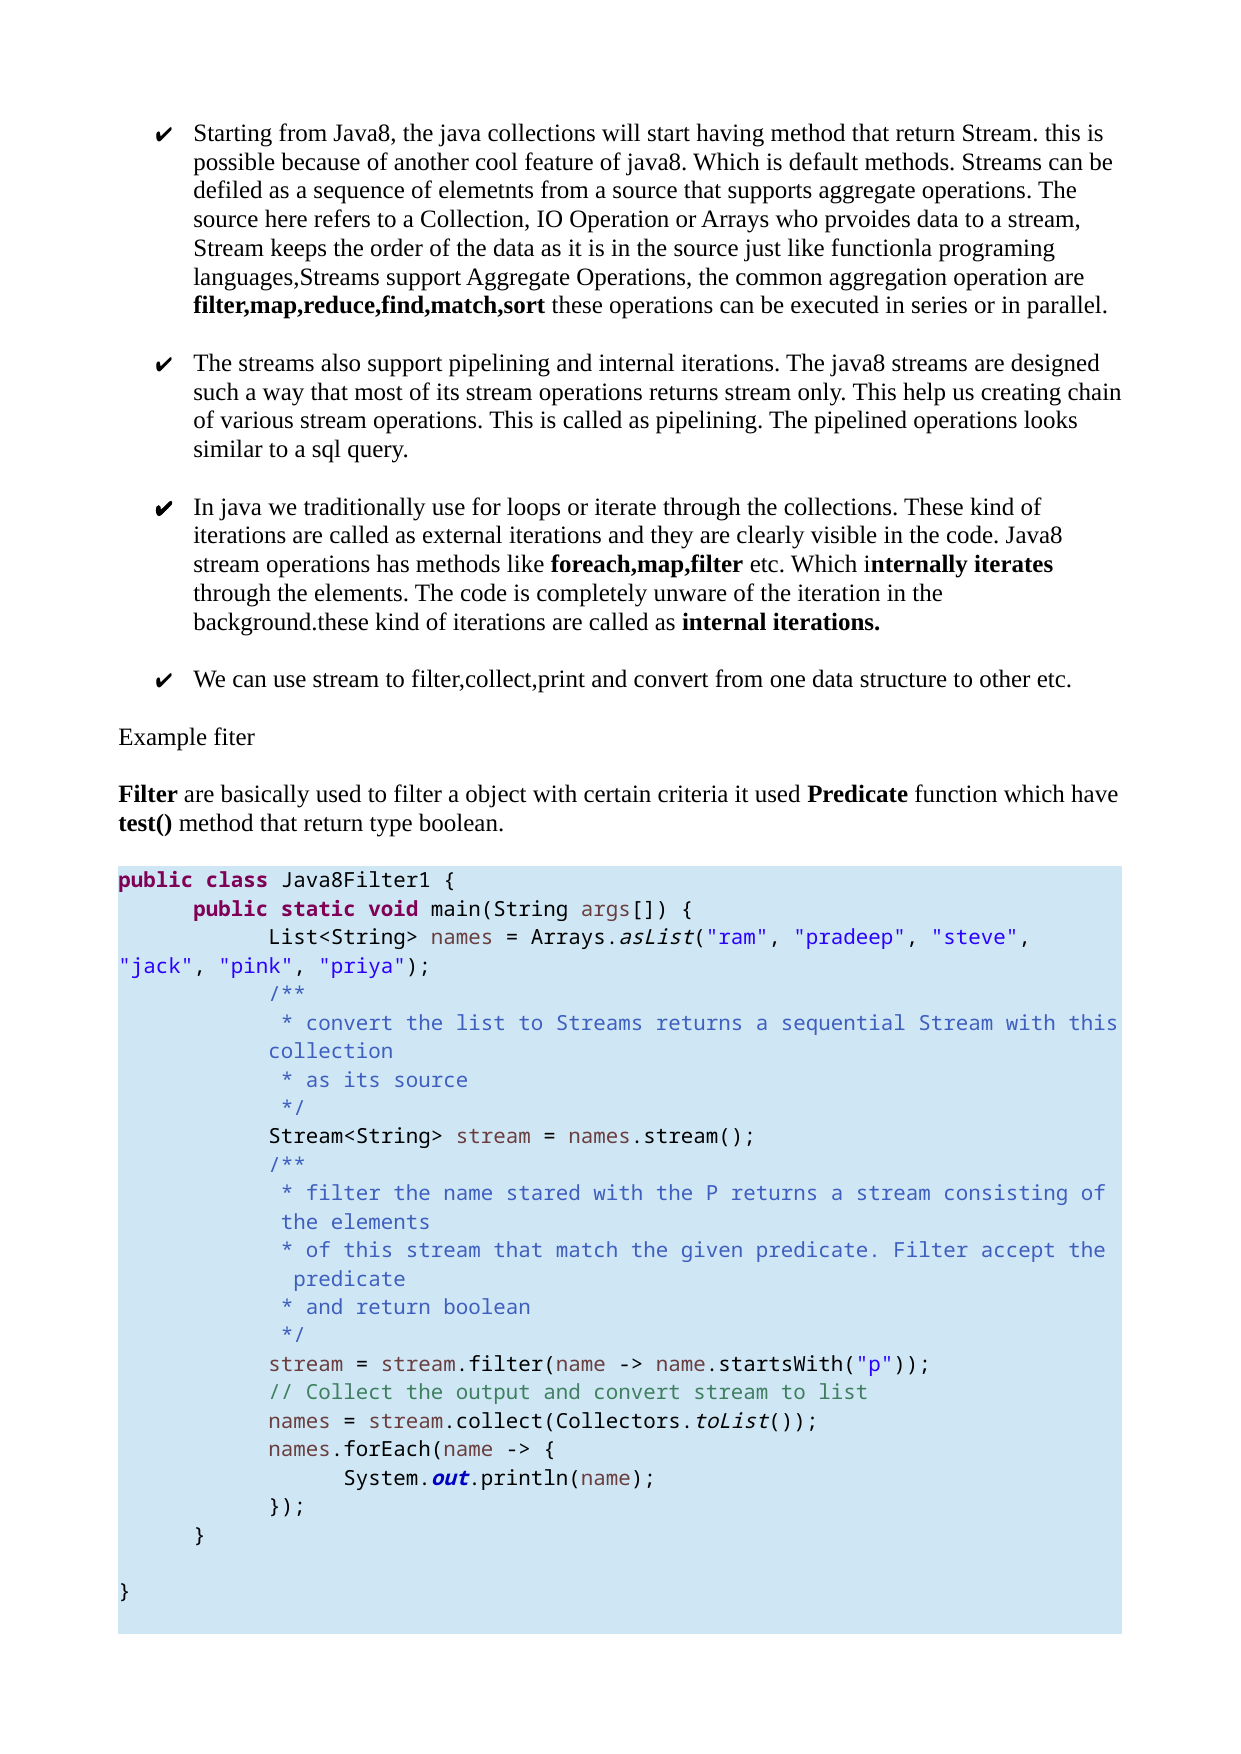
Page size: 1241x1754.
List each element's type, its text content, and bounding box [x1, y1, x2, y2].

text /** [118, 1150, 1122, 1178]
text names = stream.collect(Collectors.toList()); [118, 1406, 1122, 1434]
text System.out.println(name); [118, 1463, 1122, 1491]
text Filter are basically used to filter a object with certain criteria it used Predicate function which have test() method that return type boolean. [118, 779, 1122, 837]
text public class Java8Filter1 { [118, 866, 1122, 894]
list We can use stream to filter,collect,print and convert from one data structure to other etc. [156, 664, 1122, 693]
text */ [118, 1093, 1122, 1122]
text Example fiter [118, 722, 1122, 751]
text * filter the name stared with the P returns a stream consisting of the elements [118, 1178, 1122, 1235]
text // Collect the output and convert stream to list [118, 1377, 1122, 1406]
text stream = stream.filter(name -> name.startsWith("p")); [118, 1349, 1122, 1377]
list Starting from Java8, the java collections will start having method that return Stream. this is possible because of another cool feature of java8. Which is default methods. Streams can be defiled as a sequence of elemetnts from a source that supports aggregate operations. The source here refers to a Collection, IO Operation or Arrays who prvoides data to a stream, Stream keeps the order of the data as it is in the source just like functionla programing languages,Streams support Aggregate Operations, the common aggregation operation are filter,map,reduce,find,match,sort these operations can be executed in series or in parallel. [156, 118, 1122, 319]
text */ [118, 1321, 1122, 1349]
text } [118, 1577, 1122, 1605]
text * as its source [118, 1065, 1122, 1093]
text * and return boolean [118, 1292, 1122, 1321]
text List<String> names = Arrays.asList("ram", "pradeep", "steve", "jack", "pink", "priya"); [118, 922, 1122, 979]
text * convert the list to Streams returns a sequential Stream with this collection [118, 1008, 1122, 1065]
text Stream<String> stream = names.stream(); [118, 1122, 1122, 1150]
text names.forEach(name -> { [118, 1434, 1122, 1463]
list The streams also support pipelining and internal iterations. The java8 streams are designed such a way that most of its stream operations returns stream only. This help us creating chain of various stream operations. This is called as pipelining. The pipelined operations looks similar to a sql query. [156, 348, 1122, 463]
text } [118, 1520, 1122, 1548]
text * of this stream that match the given predicate. Filter accept the predicate [118, 1235, 1122, 1292]
text /** [118, 979, 1122, 1008]
text }); [118, 1491, 1122, 1520]
text public static void main(String args[]) { [118, 894, 1122, 922]
list In java we traditionally use for loops or iterate through the collections. These kind of iterations are called as external iterations and they are clearly visible in the code. Java8 stream operations has methods like foreach,map,filter etc. Which internally iterates through the elements. The code is completely unware of the iteration in the background.these kind of iterations are called as internal iterations. [156, 492, 1122, 636]
